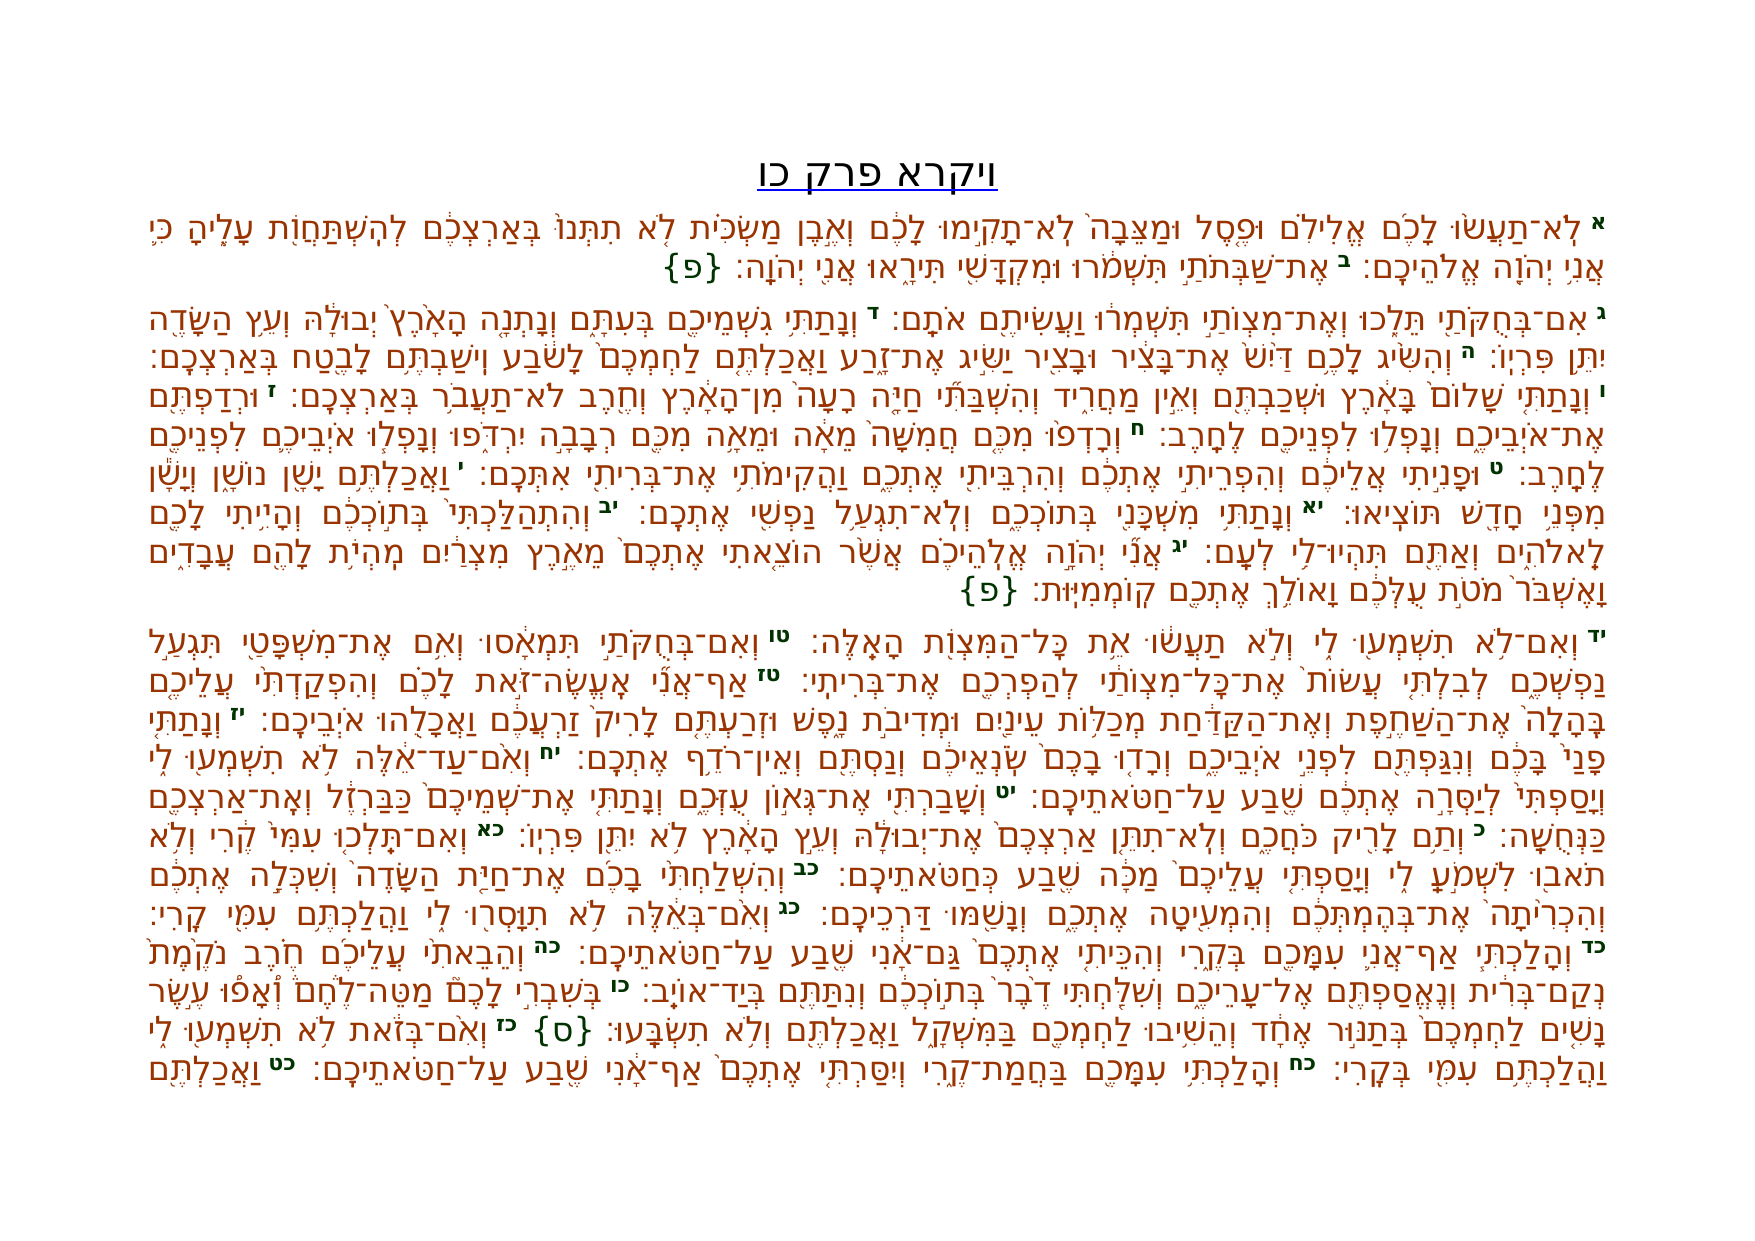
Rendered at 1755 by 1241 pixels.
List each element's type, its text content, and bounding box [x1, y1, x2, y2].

text ויקרא פרק כו [148, 148, 1606, 196]
text א לֹֽא־תַעֲשׂ֨וּ לָכֶ֜ם אֱלִילִ֗ם וּפֶ֤סֶל וּמַצֵּבָה֙ לֹֽא־תָקִ֣ימוּ לָכֶ֔ם וְאֶ֣בֶן מַשְׂכִּ֗ית לֹ֤א תִתְּנוּ֙ בְּאַרְצְכֶ֔ם לְהִֽשְׁתַּחֲוֺ֖ת עָלֶ֑יהָ כִּ֛י אֲנִ֥י יְהֹוָ֖ה אֱלֹהֵיכֶֽם׃ ב אֶת־שַׁבְּתֹתַ֣י תִּשְׁמֹ֔רוּ וּמִקְדָּשִׁ֖י תִּירָ֑אוּ אֲנִ֖י יְהֹוָֽה׃ {פ} [148, 209, 1606, 286]
text יד וְאִם־לֹ֥א תִשְׁמְע֖וּ לִ֑י וְלֹ֣א תַעֲשׂ֔וּ אֵ֥ת כׇּל־הַמִּצְוֺ֖ת הָאֵֽלֶּה׃ טו וְאִם־בְּחֻקֹּתַ֣י תִּמְאָ֔סוּ וְאִ֥ם אֶת־מִשְׁפָּטַ֖י תִּגְעַ֣ל נַפְשְׁכֶ֑ם לְבִלְתִּ֤י עֲשׂוֹת֙ אֶת־כׇּל־מִצְוֺתַ֔י לְהַפְרְכֶ֖ם אֶת־בְּרִיתִֽי׃ טז אַף־אֲנִ֞י אֶֽעֱשֶׂה־זֹּ֣את לָכֶ֗ם וְהִפְקַדְתִּ֨י עֲלֵיכֶ֤ם בֶּֽהָלָה֙ אֶת־הַשַּׁחֶ֣פֶת וְאֶת־הַקַּדַּ֔חַת מְכַלּ֥וֹת עֵינַ֖יִם וּמְדִיבֹ֣ת נָ֑פֶשׁ וּזְרַעְתֶּ֤ם לָרִיק֙ זַרְעֲכֶ֔ם וַאֲכָלֻ֖הוּ אֹיְבֵיכֶֽם׃ יז וְנָתַתִּ֤י פָנַי֙ בָּכֶ֔ם וְנִגַּפְתֶּ֖ם לִפְנֵ֣י אֹיְבֵיכֶ֑ם וְרָד֤וּ בָכֶם֙ שֹֽׂנְאֵיכֶ֔ם וְנַסְתֶּ֖ם וְאֵין־רֹדֵ֥ף אֶתְכֶֽם׃ יח וְאִ֨ם־עַד־אֵ֔לֶּה לֹ֥א תִשְׁמְע֖וּ לִ֑י וְיָסַפְתִּי֙ לְיַסְּרָ֣ה אֶתְכֶ֔ם שֶׁ֖בַע עַל־חַטֹּאתֵיכֶֽם׃ יט וְשָׁבַרְתִּ֖י אֶת־גְּא֣וֹן עֻזְּכֶ֑ם וְנָתַתִּ֤י אֶת־שְׁמֵיכֶם֙ כַּבַּרְזֶ֔ל וְאֶֽת־אַרְצְכֶ֖ם כַּנְּחֻשָֽׁה׃ כ וְתַ֥ם לָרִ֖יק כֹּחֲכֶ֑ם וְלֹֽא־תִתֵּ֤ן אַרְצְכֶם֙ אֶת־יְבוּלָ֔הּ וְעֵ֣ץ הָאָ֔רֶץ לֹ֥א יִתֵּ֖ן פִּרְיֽוֹ׃ כא וְאִם־תֵּֽלְכ֤וּ עִמִּי֙ קֶ֔רִי וְלֹ֥א תֹאב֖וּ לִשְׁמֹ֣עַֽ לִ֑י וְיָסַפְתִּ֤י עֲלֵיכֶם֙ מַכָּ֔ה שֶׁ֖בַע כְּחַטֹּאתֵיכֶֽם׃ כב וְהִשְׁלַחְתִּ֨י בָכֶ֜ם אֶת־חַיַּ֤ת הַשָּׂדֶה֙ וְשִׁכְּלָ֣ה אֶתְכֶ֔ם וְהִכְרִ֙יתָה֙ אֶת־בְּהֶמְתְּכֶ֔ם וְהִמְעִ֖יטָה אֶתְכֶ֑ם וְנָשַׁ֖מּוּ דַּרְכֵיכֶֽם׃ כג וְאִ֨ם־בְּאֵ֔לֶּה לֹ֥א תִוָּסְר֖וּ לִ֑י וַהֲלַכְתֶּ֥ם עִמִּ֖י קֶֽרִי׃ כד וְהָלַכְתִּ֧י אַף־אֲנִ֛י עִמָּכֶ֖ם בְּקֶ֑רִי וְהִכֵּיתִ֤י אֶתְכֶם֙ גַּם־אָ֔נִי שֶׁ֖בַע עַל־חַטֹּאתֵיכֶֽם׃ כה וְהֵבֵאתִ֨י עֲלֵיכֶ֜ם חֶ֗רֶב נֹקֶ֙מֶת֙ נְקַם־בְּרִ֔ית וְנֶאֱסַפְתֶּ֖ם אֶל־עָרֵיכֶ֑ם וְשִׁלַּ֤חְתִּי דֶ֙בֶר֙ בְּת֣וֹכְכֶ֔ם וְנִתַּתֶּ֖ם בְּיַד־אוֹיֵֽב׃ כו בְּשִׁבְרִ֣י לָכֶם֮ מַטֵּה־לֶ֒חֶם֒ וְ֠אָפ֠וּ עֶ֣שֶׂר נָשִׁ֤ים לַחְמְכֶם֙ בְּתַנּ֣וּר אֶחָ֔ד וְהֵשִׁ֥יבוּ לַחְמְכֶ֖ם בַּמִּשְׁקָ֑ל וַאֲכַלְתֶּ֖ם וְלֹ֥א תִשְׂבָּֽעוּ׃ {ס} כז וְאִ֨ם־בְּזֹ֔את לֹ֥א תִשְׁמְע֖וּ לִ֑י וַהֲלַכְתֶּ֥ם עִמִּ֖י בְּקֶֽרִי׃ כח וְהָלַכְתִּ֥י עִמָּכֶ֖ם בַּחֲמַת־קֶ֑רִי וְיִסַּרְתִּ֤י אֶתְכֶם֙ אַף־אָ֔נִי שֶׁ֖בַע עַל־חַטֹּאתֵיכֶֽם׃ כט וַאֲכַלְתֶּ֖ם [148, 622, 1606, 1088]
text ג אִם־בְּחֻקֹּתַ֖י תֵּלֵ֑כוּ וְאֶת־מִצְוֺתַ֣י תִּשְׁמְר֔וּ וַעֲשִׂיתֶ֖ם אֹתָֽם׃ ד וְנָתַתִּ֥י גִשְׁמֵיכֶ֖ם בְּעִתָּ֑ם וְנָתְנָ֤ה הָאָ֙רֶץ֙ יְבוּלָ֔הּ וְעֵ֥ץ הַשָּׂדֶ֖ה יִתֵּ֥ן פִּרְיֽוֹ׃ ה וְהִשִּׂ֨יג לָכֶ֥ם דַּ֙יִשׁ֙ אֶת־בָּצִ֔יר וּבָצִ֖יר יַשִּׂ֣יג אֶת־זָ֑רַע וַאֲכַלְתֶּ֤ם לַחְמְכֶם֙ לָשֹׂ֔בַע וִֽישַׁבְתֶּ֥ם לָבֶ֖טַח בְּאַרְצְכֶֽם׃ ו וְנָתַתִּ֤י שָׁלוֹם֙ בָּאָ֔רֶץ וּשְׁכַבְתֶּ֖ם וְאֵ֣ין מַחֲרִ֑יד וְהִשְׁבַּתִּ֞י חַיָּ֤ה רָעָה֙ מִן־הָאָ֔רֶץ וְחֶ֖רֶב לֹא־תַעֲבֹ֥ר בְּאַרְצְכֶֽם׃ ז וּרְדַפְתֶּ֖ם אֶת־אֹיְבֵיכֶ֑ם וְנָפְל֥וּ לִפְנֵיכֶ֖ם לֶחָֽרֶב׃ ח וְרָדְפ֨וּ מִכֶּ֤ם חֲמִשָּׁה֙ מֵאָ֔ה וּמֵאָ֥ה מִכֶּ֖ם רְבָבָ֣ה יִרְדֹּ֑פוּ וְנָפְל֧וּ אֹיְבֵיכֶ֛ם לִפְנֵיכֶ֖ם לֶחָֽרֶב׃ ט וּפָנִ֣יתִי אֲלֵיכֶ֔ם וְהִפְרֵיתִ֣י אֶתְכֶ֔ם וְהִרְבֵּיתִ֖י אֶתְכֶ֑ם וַהֲקִימֹתִ֥י אֶת־בְּרִיתִ֖י אִתְּכֶֽם׃ י וַאֲכַלְתֶּ֥ם יָשָׁ֖ן נוֹשָׁ֑ן וְיָשָׁ֕ן מִפְּנֵ֥י חָדָ֖שׁ תּוֹצִֽיאוּ׃ יא וְנָתַתִּ֥י מִשְׁכָּנִ֖י בְּתוֹכְכֶ֑ם וְלֹֽא־תִגְעַ֥ל נַפְשִׁ֖י אֶתְכֶֽם׃ יב וְהִתְהַלַּכְתִּי֙ בְּת֣וֹכְכֶ֔ם וְהָיִ֥יתִי לָכֶ֖ם לֵֽאלֹהִ֑ים וְאַתֶּ֖ם תִּהְיוּ־לִ֥י לְעָֽם׃ יג אֲנִ֞י יְהֹוָ֣ה אֱלֹֽהֵיכֶ֗ם אֲשֶׁ֨ר הוֹצֵ֤אתִי אֶתְכֶם֙ מֵאֶ֣רֶץ מִצְרַ֔יִם מִֽהְיֹ֥ת לָהֶ֖ם עֲבָדִ֑ים וָאֶשְׁבֹּר֙ מֹטֹ֣ת עֻלְּכֶ֔ם וָאוֹלֵ֥ךְ אֶתְכֶ֖ם קֽוֹמְמִיּֽוּת׃ {פ} [148, 299, 1606, 610]
